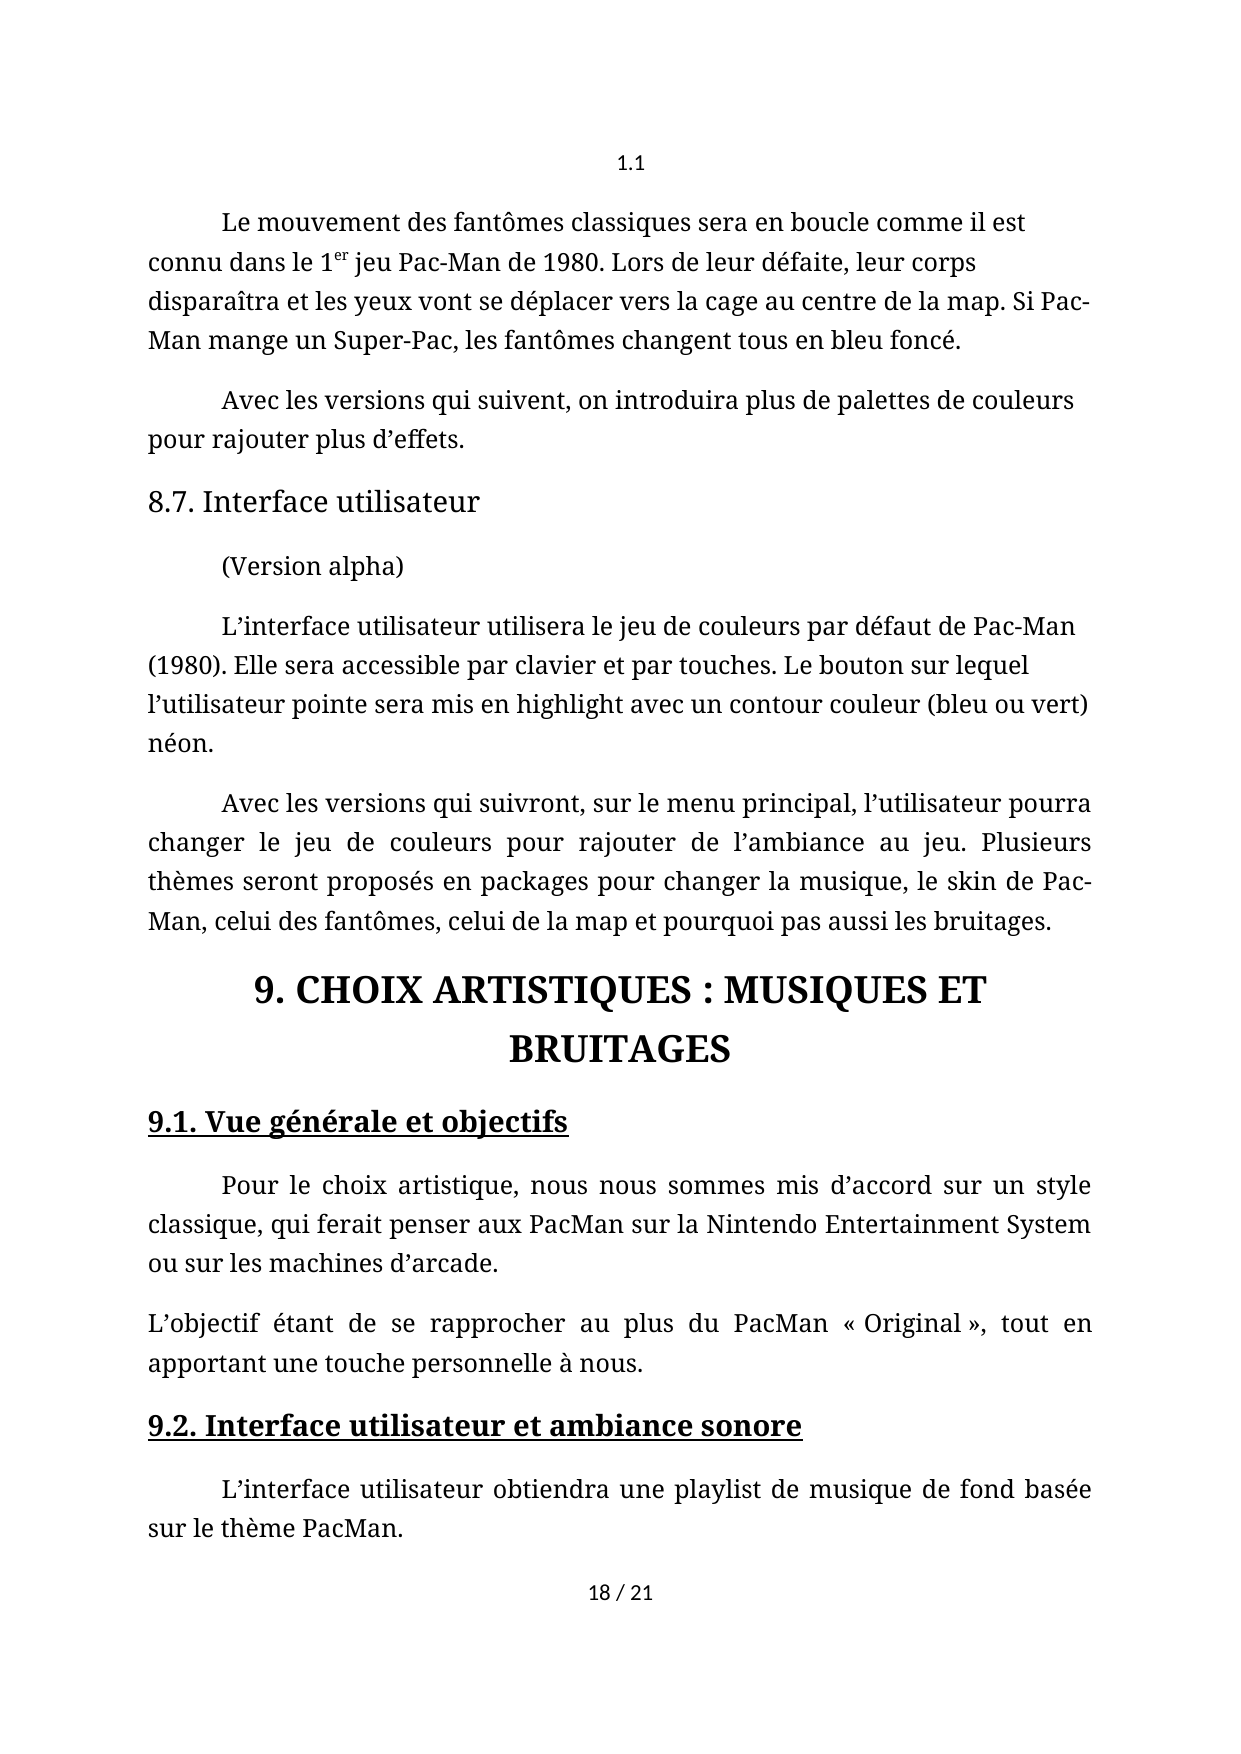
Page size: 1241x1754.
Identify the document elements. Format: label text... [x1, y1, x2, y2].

text L’objectif étant de se rapprocher au plus du PacMan « Original », tout en apportant une touche personnelle à nous. [148, 1306, 1093, 1379]
text 8.7. Interface utilisateur [148, 482, 1093, 521]
text 9. CHOIX ARTISTIQUES : MUSIQUES ET BRUITAGES [148, 963, 1093, 1073]
text 9.1. Vue générale et objectifs [148, 1101, 1093, 1141]
text (Version alpha) [148, 548, 1093, 582]
text 9.2. Interface utilisateur et ambiance sonore [148, 1405, 1093, 1445]
text Le mouvement des fantômes classiques sera en boucle comme il est connu dans le 1er jeu Pac-Man de 1980. Lors de leur défaite, leur corps disparaîtra et les yeux vont se déplacer vers la cage au centre de la map. Si Pac-Man mange un Super-Pac, les fantômes changent tous en bleu foncé. [148, 205, 1093, 357]
text L’interface utilisateur utilisera le jeu de couleurs par défaut de Pac-Man (1980). Elle sera accessible par clavier et par touches. Le bouton sur lequel l’utilisateur pointe sera mis en highlight avec un contour couleur (bleu ou vert) néon. [148, 608, 1093, 760]
text Avec les versions qui suivront, sur le menu principal, l’utilisateur pourra changer le jeu de couleurs pour rajouter de l’ambiance au jeu. Plusieurs thèmes seront proposés en packages pour changer la musique, le skin de Pac-Man, celui des fantômes, celui de la map et pourquoi pas aussi les bruitages. [148, 786, 1093, 937]
text Avec les versions qui suivent, on introduira plus de palettes de couleurs pour rajouter plus d’effets. [148, 383, 1093, 456]
text L’interface utilisateur obtiendra une playlist de musique de fond basée sur le thème PacMan. [148, 1472, 1093, 1545]
text Pour le choix artistique, nous nous sommes mis d’accord sur un style classique, qui ferait penser aux PacMan sur la Nintendo Entertainment System ou sur les machines d’arcade. [148, 1168, 1093, 1280]
